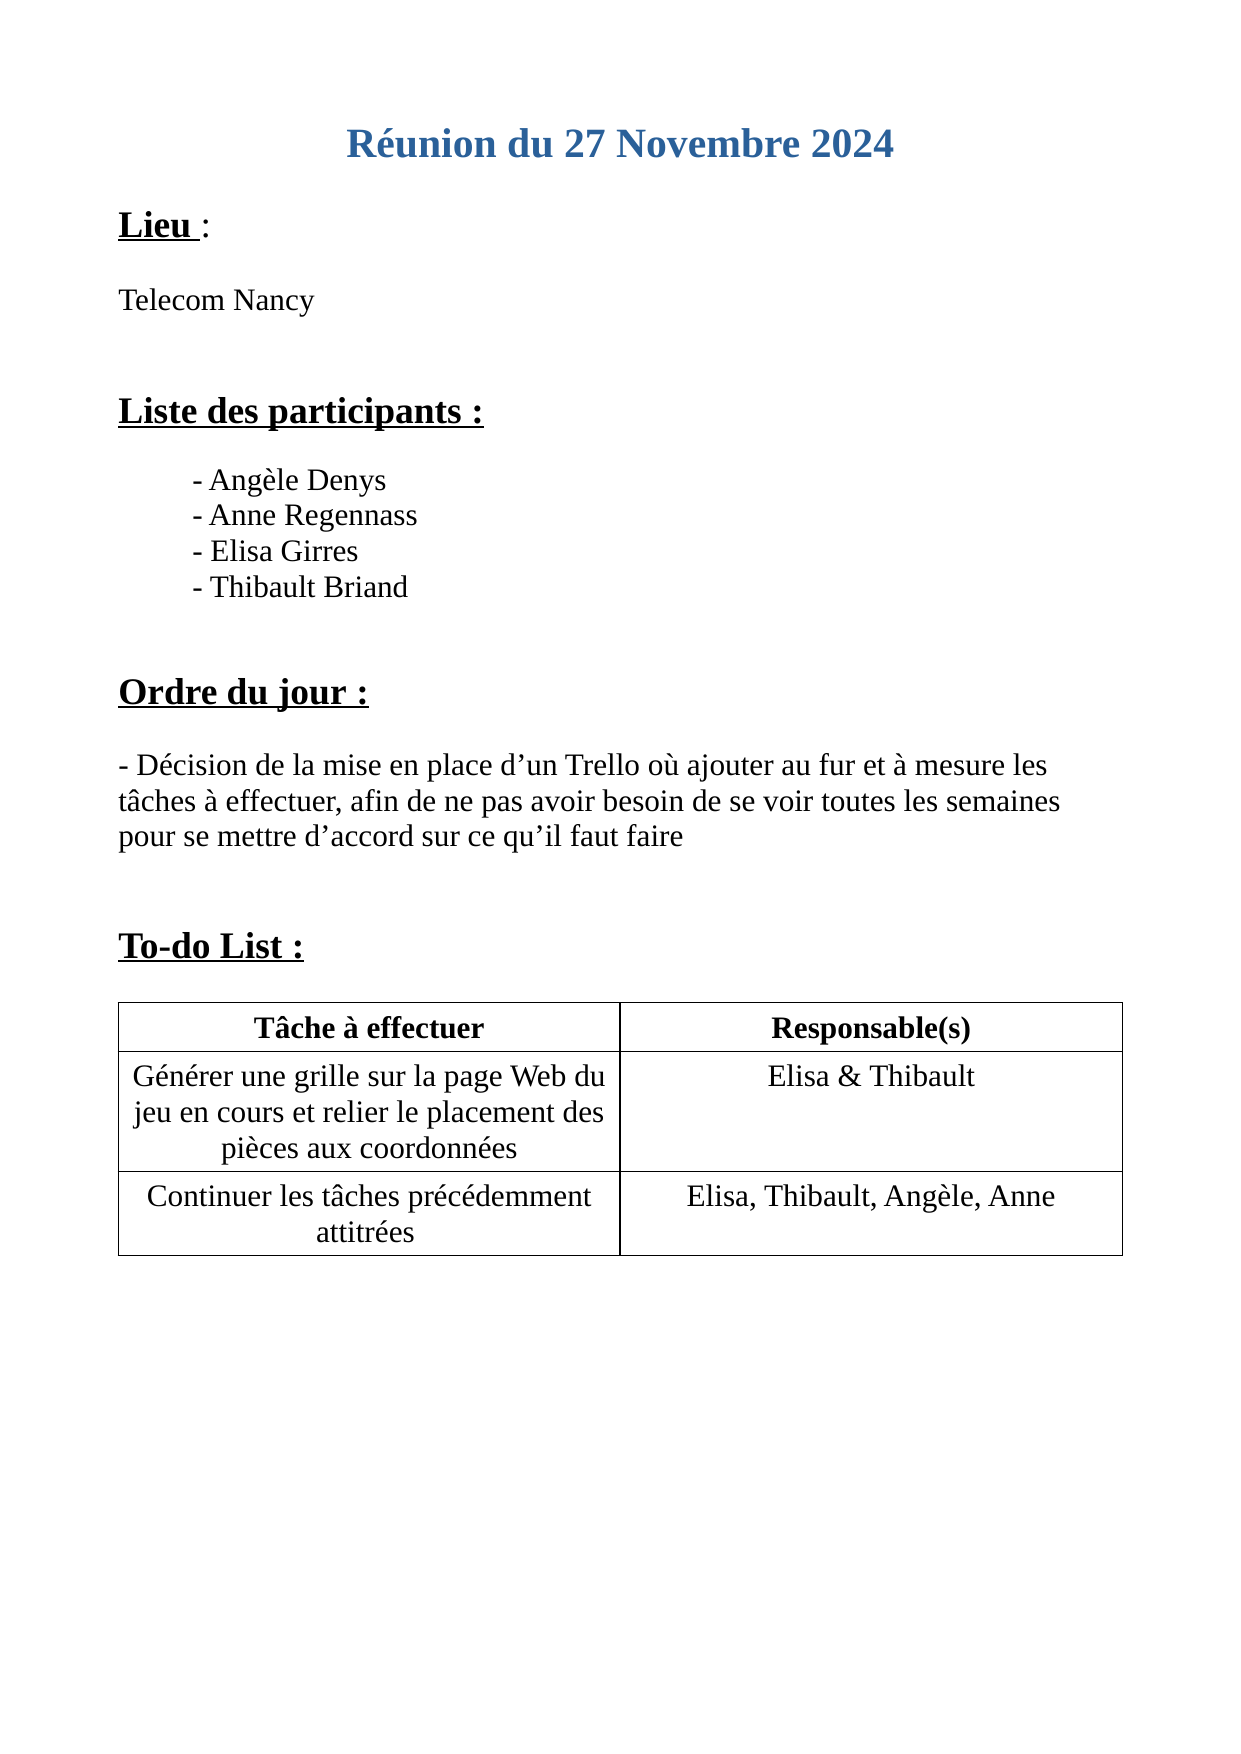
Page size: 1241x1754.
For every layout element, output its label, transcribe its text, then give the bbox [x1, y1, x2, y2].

text - Décision de la mise en place d’un Trello où ajouter au fur et à mesure les tâches à effectuer, afin de ne pas avoir besoin de se voir toutes les semaines pour se mettre d’accord sur ce qu’il faut faire [118, 746, 1122, 854]
table_cell Elisa & Thibault [621, 1052, 1122, 1171]
text Telecom Nancy [118, 281, 1122, 317]
table_header Tâche à effectuer [119, 1003, 619, 1051]
table_header Responsable(s) [621, 1003, 1122, 1051]
text Réunion du 27 Novembre 2024 [118, 118, 1122, 166]
table_cell Elisa, Thibault, Angèle, Anne [621, 1172, 1122, 1255]
text - Anne Regennass [118, 497, 1122, 533]
text Liste des participants : [118, 389, 1122, 432]
text - Angèle Denys [118, 461, 1122, 497]
text - Elisa Girres [118, 533, 1122, 568]
text - Thibault Briand [118, 568, 1122, 604]
text To-do List : [118, 923, 1122, 966]
text Lieu : [118, 202, 1122, 245]
text Ordre du jour : [118, 669, 1122, 712]
table_cell Continuer les tâches précédemment attitrées [119, 1172, 619, 1255]
table_cell Générer une grille sur la page Web du jeu en cours et relier le placement des pièces aux coordonnées [119, 1052, 619, 1171]
